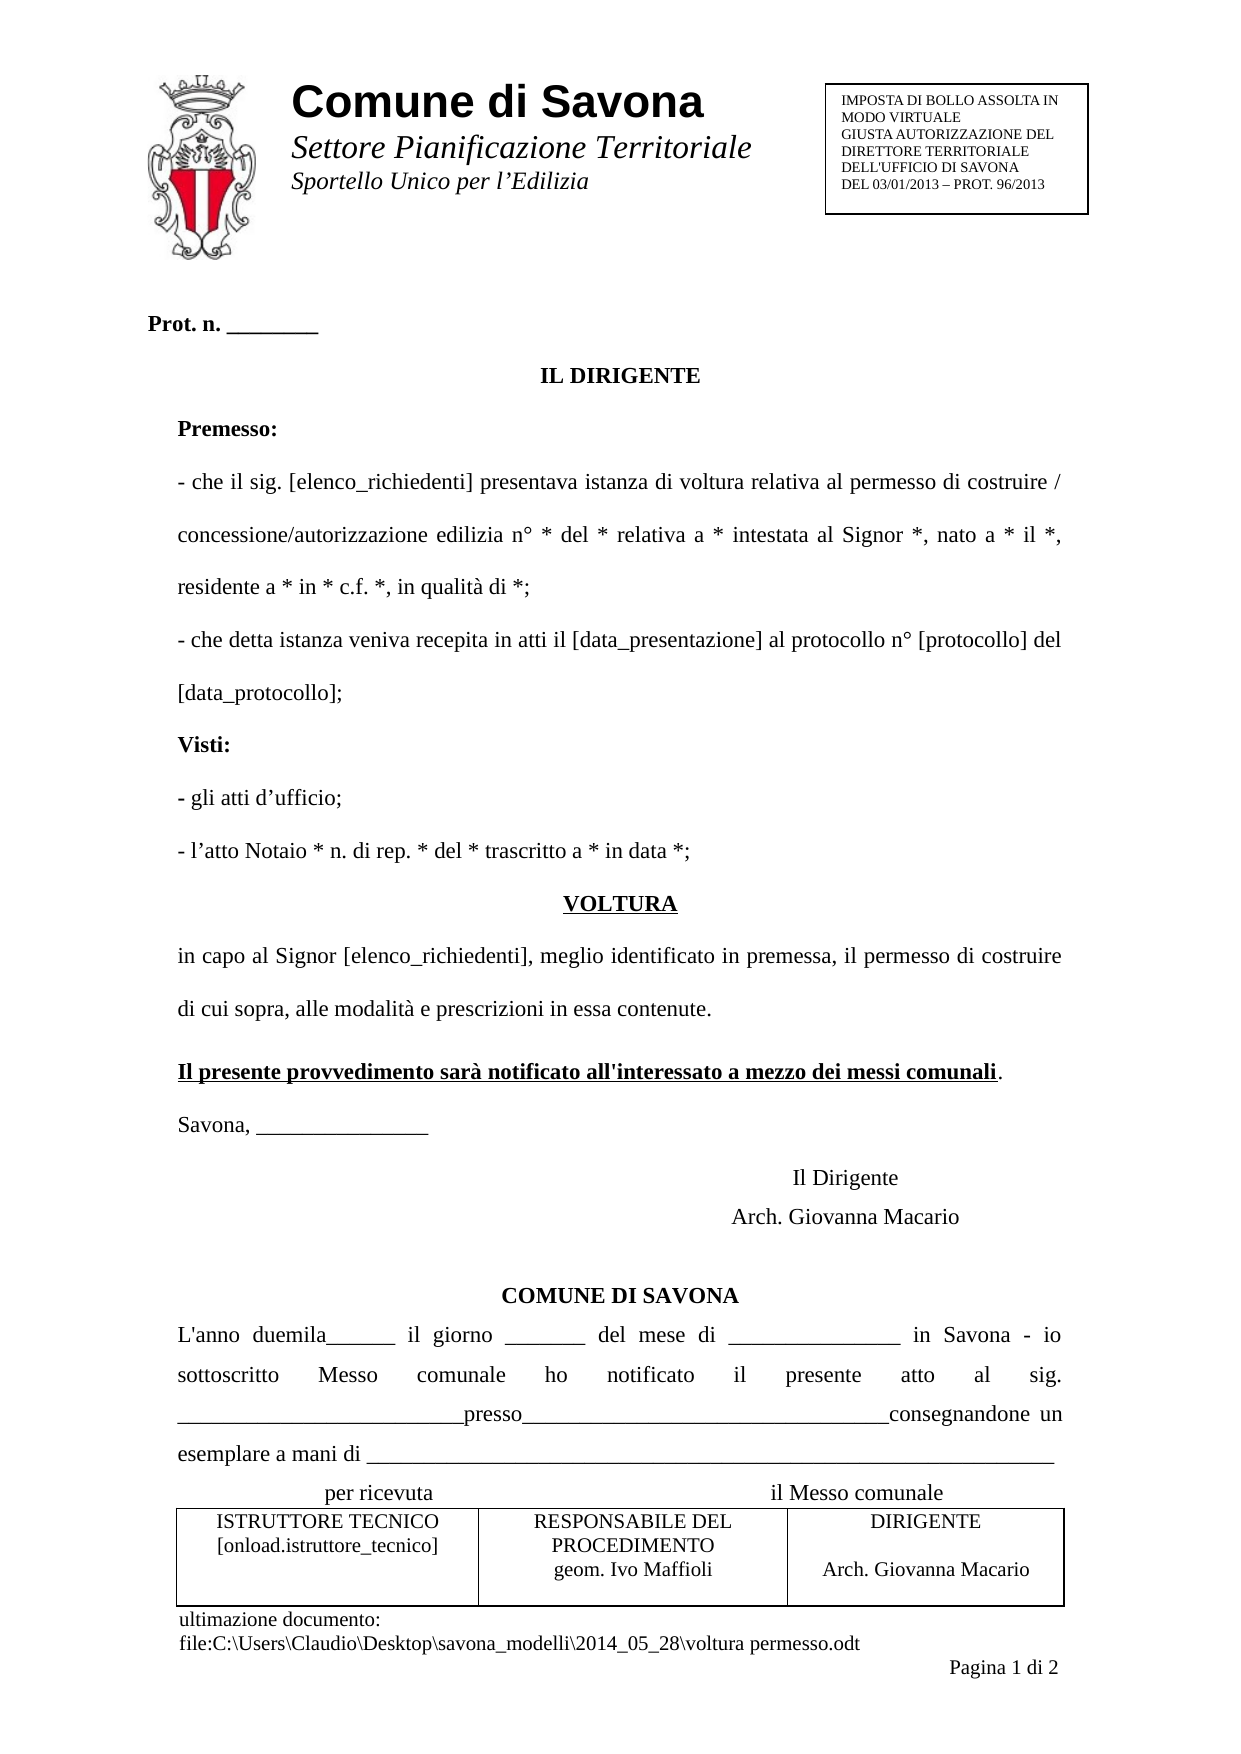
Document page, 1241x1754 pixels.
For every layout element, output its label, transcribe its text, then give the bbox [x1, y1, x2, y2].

picture [147, 75, 256, 260]
table_header Il Dirigente Arch. Giovanna Macario [628, 1164, 1063, 1229]
text Savona, _______________ [177, 1111, 1063, 1137]
text - che detta istanza veniva recepita in atti il [data_presentazione] al protocollo n° [protocollo] del [data_protocollo]; [177, 626, 1063, 705]
text Sportello Unico per l’Edilizia [256, 166, 824, 195]
text GIUSTA AUTORIZZAZIONE DEL DIRETTORE TERRITORIALE DELL'UFFICIO DI SAVONA [841, 126, 1072, 176]
text Comune di Savona [256, 75, 1092, 128]
text IL DIRIGENTE [177, 362, 1063, 389]
text per ricevuta il Messo comunale [177, 1479, 1063, 1506]
text Prot. n. ________ [148, 310, 1092, 336]
text Visti: [177, 731, 1063, 758]
text - gli atti d’ufficio; [177, 784, 1063, 811]
text VOLTURA [177, 889, 1063, 916]
text Il presente provvedimento sarà notificato all'interessato a mezzo dei messi comunali. [177, 1058, 1063, 1084]
text Premesso: [177, 415, 1063, 442]
text - l’atto Notaio * n. di rep. * del * trascritto a * in data *; [177, 837, 1063, 863]
table_header [177, 1164, 628, 1229]
text - che il sig. [elenco_richiedenti] presentava istanza di voltura relativa al permesso di costruire / concessione/autorizzazione edilizia n° * del * relativa a * intestata al Signor *, nato a * il *, residente a * in * c.f. *, in qualità di *; [177, 468, 1063, 600]
text L'anno duemila______ il giorno _______ del mese di _______________ in Savona - io sottoscritto Messo comunale ho notificato il presente atto al sig. _________________________presso________________________________consegnandone un esemplare a mani di ____________________________________________________________ [177, 1322, 1063, 1466]
text IMPOSTA DI BOLLO ASSOLTA IN MODO VIRTUALE [841, 92, 1072, 126]
text in capo al Signor [elenco_richiedenti], meglio identificato in premessa, il permesso di costruire di cui sopra, alle modalità e prescrizioni in essa contenute. [177, 942, 1063, 1021]
text DEL 03/01/2013 – PROT. 96/2013 [841, 176, 1072, 193]
text Settore Pianificazione Territoriale [256, 128, 824, 166]
text COMUNE DI SAVONA [177, 1282, 1063, 1308]
